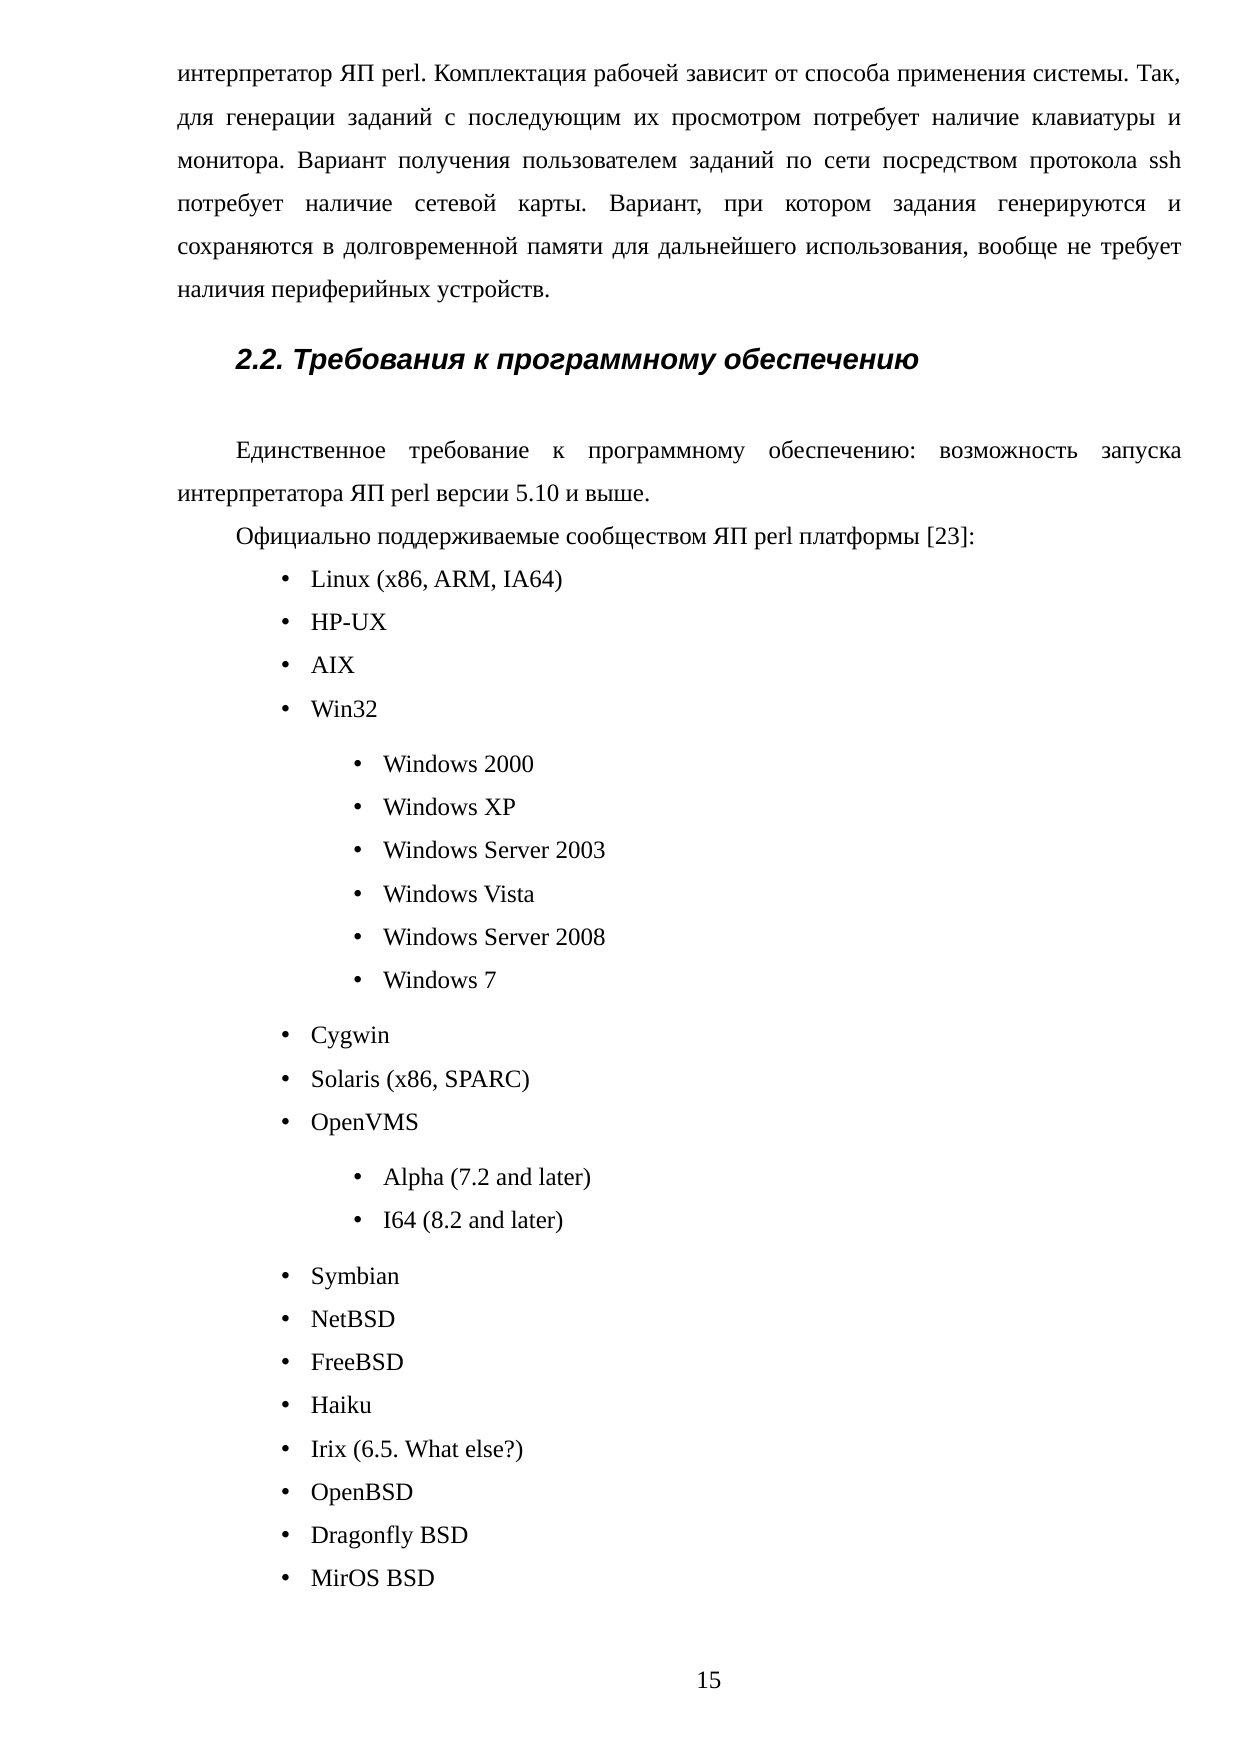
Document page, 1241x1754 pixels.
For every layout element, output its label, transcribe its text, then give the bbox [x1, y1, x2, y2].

list Windows Server 2003 [295, 836, 1182, 864]
list I64 (8.2 and later) [295, 1206, 1182, 1234]
subtitle 2.2. Требования к программному обеспечению [177, 342, 1182, 376]
text Единственное требование к программному обеспечению: возможность запуска интерпретатора ЯП perl версии 5.10 и выше. [177, 435, 1182, 507]
list NetBSD [222, 1304, 1182, 1333]
list OpenVMS [222, 1107, 1182, 1136]
list Cygwin [222, 1021, 1182, 1049]
list Windows 2000 [295, 749, 1182, 778]
list AIX [222, 651, 1182, 679]
list Haiku [222, 1391, 1182, 1419]
list FreeBSD [222, 1347, 1182, 1376]
list Symbian [222, 1261, 1182, 1290]
list Alpha (7.2 and later) [295, 1162, 1182, 1191]
list Windows Vista [295, 879, 1182, 907]
text Официально поддерживаемые сообществом ЯП perl платформы [23]: [177, 521, 1182, 550]
list OpenBSD [222, 1477, 1182, 1506]
list Windows Server 2008 [295, 922, 1182, 951]
list Windows 7 [295, 965, 1182, 994]
list Linux (x86, ARM, IA64) [222, 564, 1182, 593]
list MirOS BSD [222, 1563, 1182, 1592]
list Win32 [222, 694, 1182, 722]
list Dragonfly BSD [222, 1520, 1182, 1549]
text интерпретатор ЯП perl. Комплектация рабочей зависит от способа применения системы. Так, для генерации заданий с последующим их просмотром потребует наличие клавиатуры и монитора. Вариант получения пользователем заданий по сети посредством протокола ssh потребует наличие сетевой карты. Вариант, при котором задания генерируются и сохраняются в долговременной памяти для дальнейшего использования, вообще не требует наличия периферийных устройств. [177, 58, 1182, 303]
list Irix (6.5. What else?) [222, 1434, 1182, 1462]
list Windows XP [295, 792, 1182, 821]
list Solaris (x86, SPARC) [222, 1064, 1182, 1092]
list HP-UX [222, 607, 1182, 636]
